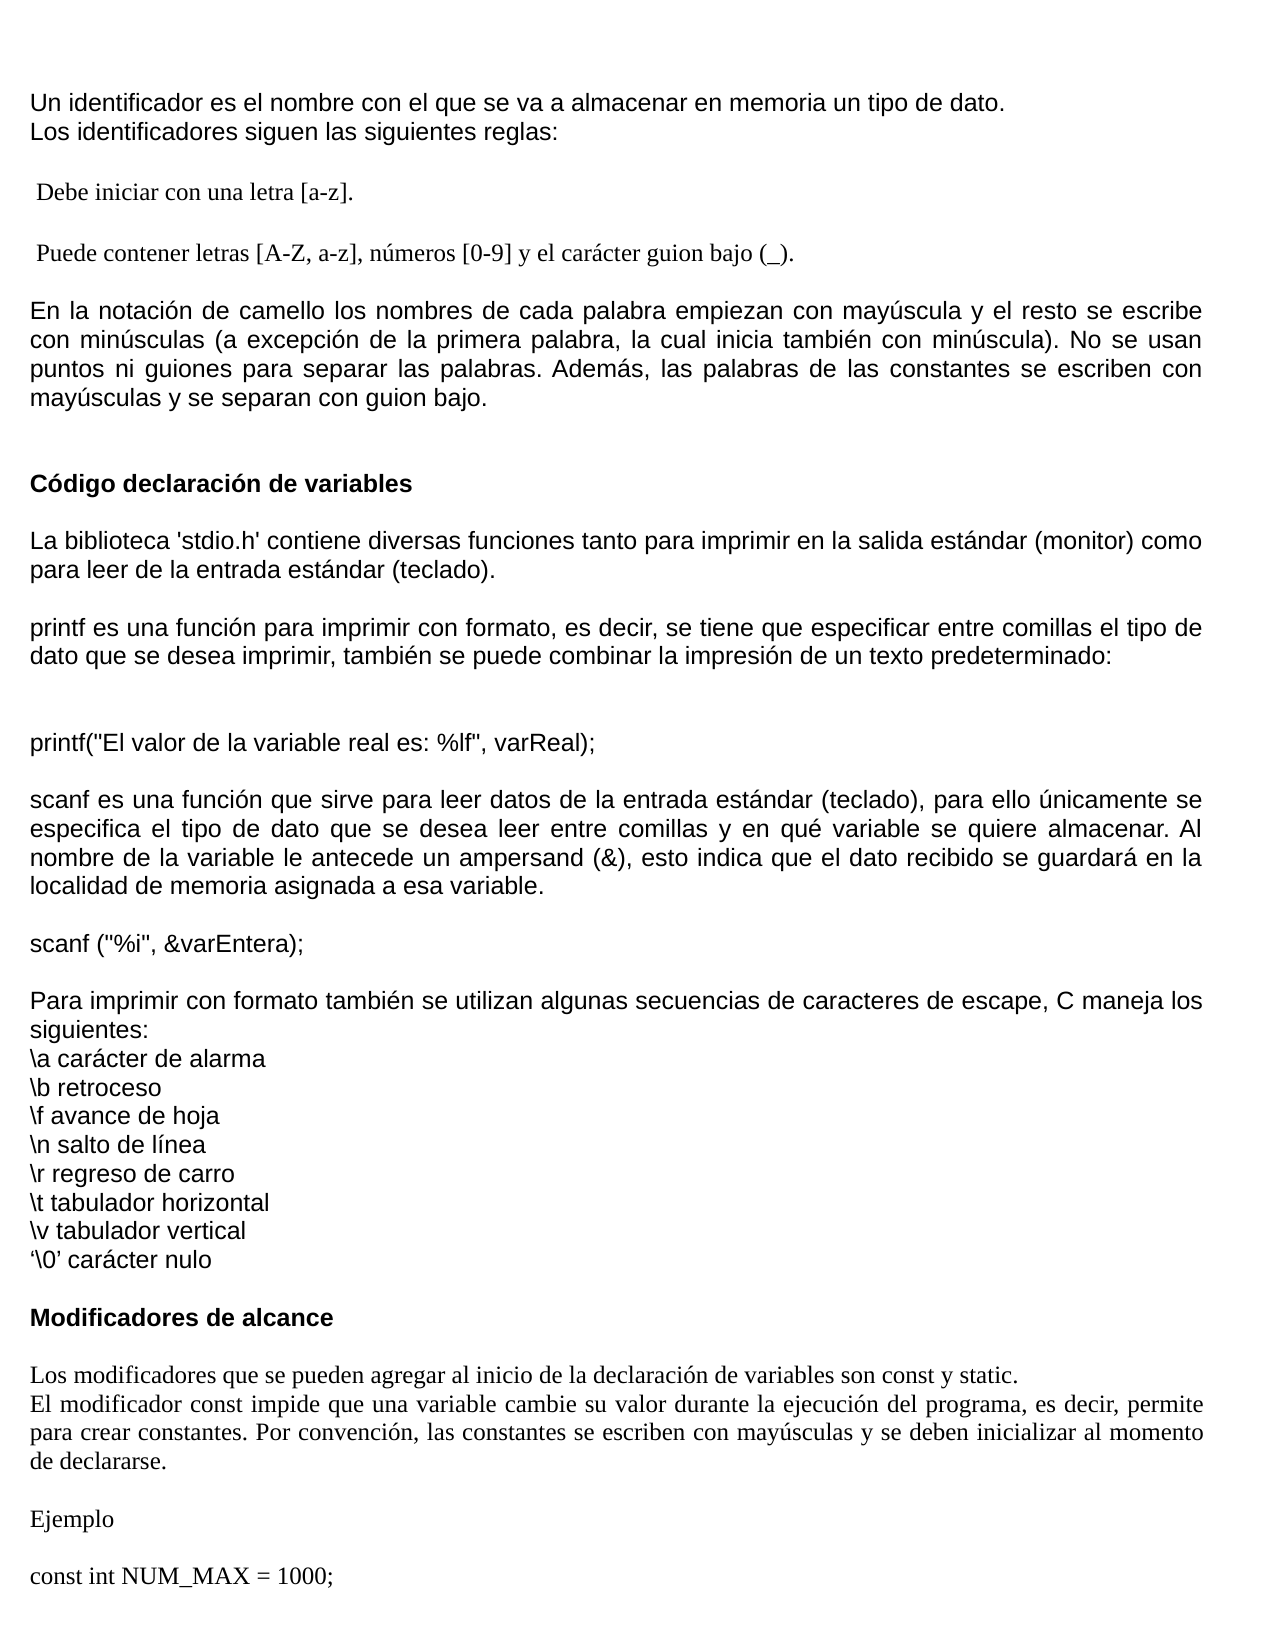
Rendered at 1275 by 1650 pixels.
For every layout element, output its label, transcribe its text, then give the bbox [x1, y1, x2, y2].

text Un identificador es el nombre con el que se va a almacenar en memoria un tipo de dato. [29, 88, 1205, 117]
text \a carácter de alarma [29, 1044, 1205, 1072]
text El modificador const impide que una variable cambie su valor durante la ejecución del programa, es decir, permite para crear constantes. Por convención, las constantes se escriben con mayúsculas y se deben inicializar al momento de declararse. [29, 1389, 1205, 1475]
text Modificadores de alcance [29, 1302, 1205, 1331]
text \r regreso de carro [29, 1159, 1205, 1187]
text printf("El valor de la variable real es: %lf", varReal); [29, 727, 1205, 756]
text \b retroceso [29, 1072, 1205, 1101]
text Los modificadores que se pueden agregar al inicio de la declaración de variables son const y static. [29, 1360, 1205, 1389]
text Los identificadores siguen las siguientes reglas: [29, 117, 1205, 145]
text \v tabulador vertical [29, 1216, 1205, 1245]
text printf es una función para imprimir con formato, es decir, se tiene que especificar entre comillas el tipo de dato que se desea imprimir, también se puede combinar la impresión de un texto predeterminado: [29, 612, 1205, 670]
text ‘\0’ carácter nulo [29, 1245, 1205, 1274]
text \t tabulador horizontal [29, 1187, 1205, 1216]
text Código declaración de variables [29, 469, 1205, 497]
text En la notación de camello los nombres de cada palabra empiezan con mayúscula y el resto se escribe con minúsculas (a excepción de la primera palabra, la cual inicia también con minúscula). No se usan puntos ni guiones para separar las palabras. Además, las palabras de las constantes se escriben con mayúsculas y se separan con guion bajo. [29, 296, 1205, 411]
text scanf ("%i", &varEntera); [29, 929, 1205, 957]
text scanf es una función que sirve para leer datos de la entrada estándar (teclado), para ello únicamente se especifica el tipo de dato que se desea leer entre comillas y en qué variable se quiere almacenar. Al nombre de la variable le antecede un ampersand (&), esto indica que el dato recibido se guardará en la localidad de memoria asignada a esa variable. [29, 785, 1205, 900]
text \n salto de línea [29, 1130, 1205, 1159]
text const int NUM_MAX = 1000; [29, 1561, 1205, 1590]
text La biblioteca 'stdio.h' contiene diversas funciones tanto para imprimir en la salida estándar (monitor) como para leer de la entrada estándar (teclado). [29, 526, 1205, 584]
text Para imprimir con formato también se utilizan algunas secuencias de caracteres de escape, C maneja los siguientes: [29, 986, 1205, 1044]
text Ejemplo [29, 1504, 1205, 1532]
text \f avance de hoja [29, 1101, 1205, 1130]
text  Puede contener letras [A-Z, a-z], números [0-9] y el carácter guion bajo (_). [29, 237, 1205, 267]
text  Debe iniciar con una letra [a-z]. [29, 176, 1205, 206]
